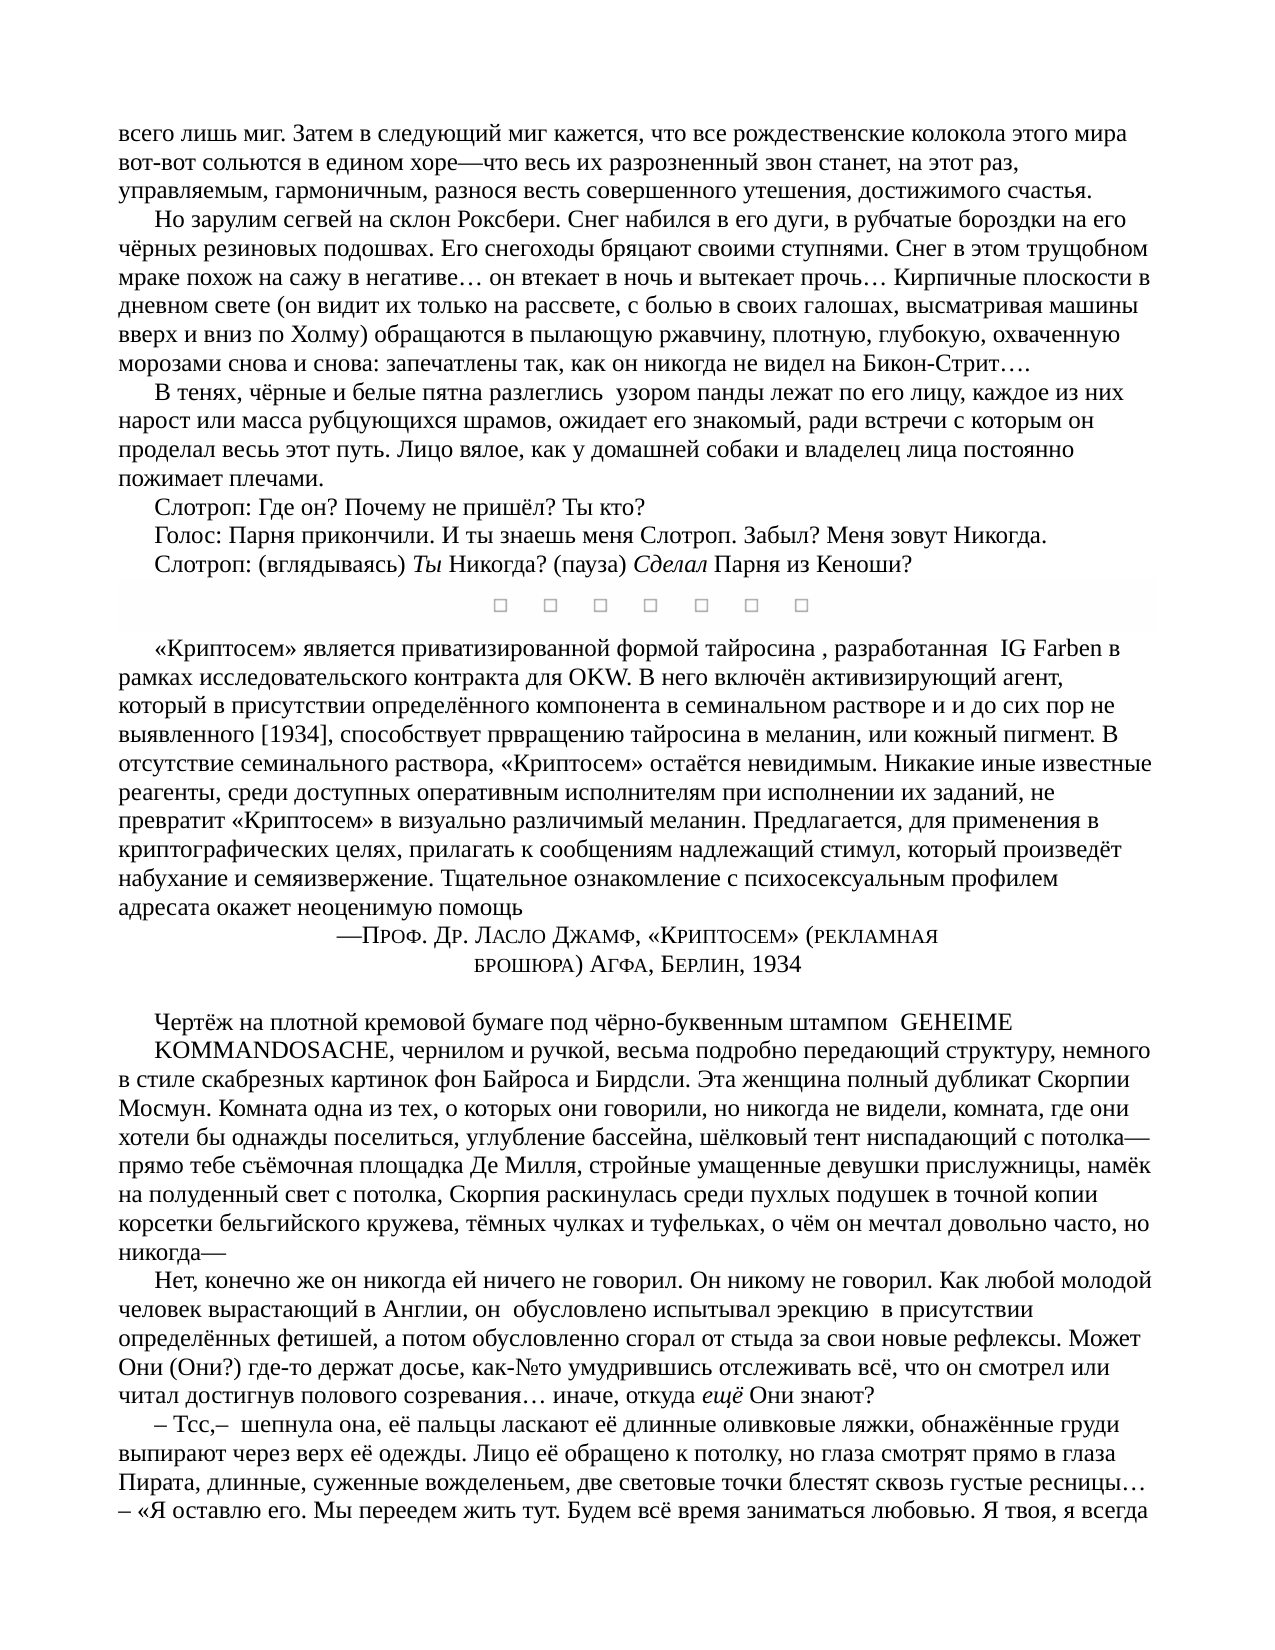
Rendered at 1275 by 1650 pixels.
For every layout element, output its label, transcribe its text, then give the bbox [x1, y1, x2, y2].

text В тенях, чёрные и белые пятна разлеглись узором панды лежат по его лицу, каждое из них нарост или масса рубцующихся шрамов, ожидает его знакомый, ради встречи с которым он проделал весьь этот путь. Лицо вялое, как у домашней собаки и владелец лица постоянно пожимает плечами. [118, 377, 1157, 492]
text Слотроп: Где он? Почему не пришёл? Ты кто? [118, 492, 1157, 521]
text всего лишь миг. Затем в следующий миг кажется, что все рождественские колокола этого мира вот-вот сольются в едином хоре—что весь их разрозненный звон станет, на этот раз, управляемым, гармоничным, разнося весть совершенного утешения, достижимого счастья. [118, 118, 1157, 204]
text KOMMANDOSACHE, чернилом и ручкой, весьма подробно передающий структуру, немного в стиле скабрезных картинок фон Байроса и Бирдсли. Эта женщина полный дубликат Скорпии Мосмун. Комната одна из тех, о которых они говорили, но никогда не видели, комната, где они хотели бы однажды поселиться, углубление бассейна, шёлковый тент ниспадающий с потолка—прямо тебе съёмочная площадка Де Милля, стройные умащенные девушки прислужницы, намёк на полуденный свет с потолка, Скорпия раскинулась среди пухлых подушек в точной копии корсетки бельгийского кружева, тёмных чулках и туфельках, о чём он мечтал довольно часто, но никогда— [118, 1036, 1157, 1266]
text Но зарулим сегвей на склон Роксбери. Снег набился в его дуги, в рубчатые бороздки на его чёрных резиновых подошвах. Его снегоходы бряцают своими ступнями. Снег в этом трущобном мраке похож на сажу в негативе… он втекает в ночь и вытекает прочь… Кирпичные плоскости в дневном свете (он видит их только на рассвете, с болью в своих галошах, высматривая машины вверх и вниз по Холму) обращаются в пылающую ржавчину, плотную, глубокую, охваченную морозами снова и снова: запечатлены так, как он никогда не видел на Бикон-Стрит…. [118, 204, 1157, 377]
picture [118, 578, 1157, 633]
text – Тсс,– шепнула она, её пальцы ласкают её длинные оливковые ляжки, обнажённые груди выпирают через верх её одежды. Лицо её обращено к потолку, но глаза смотрят прямо в глаза Пирата, длинные, суженные вожделеньем, две световые точки блестят сквозь густые ресницы… – «Я оставлю его. Мы переедем жить тут. Будем всё время заниматься любовью. Я твоя, я всегда [118, 1409, 1157, 1524]
text брошюра) Агфа, Берлин, 1934 [118, 949, 1157, 978]
text Слотроп: (вглядываясь) Ты Никогда? (пауза) Сделал Парня из Кеноши? [118, 549, 1157, 578]
text —Проф. Др. Ласло Джамф, «Криптосем» (рекламная [118, 921, 1157, 949]
text Нет, конечно же он никогда ей ничего не говорил. Он никому не говорил. Как любой молодой человек вырастающий в Англии, он обусловлено испытывал эрекцию в присутствии определённых фетишей, а потом обусловленно сгорал от стыда за свои новые рефлексы. Может Они (Они?) где-то держат досье, как-№то умудрившись отслеживать всё, что он смотрел или читал достигнув полового созревания… иначе, откуда ещё Они знают? [118, 1266, 1157, 1409]
text Голос: Парня прикончили. И ты знаешь меня Слотроп. Забыл? Меня зовут Никогда. [118, 521, 1157, 549]
text Чертёж на плотной кремовой бумаге под чёрно-буквенным штампом GEHEIME [118, 1007, 1157, 1036]
text «Криптосем» является приватизированной формой тайросина , разработанная IG Farben в рамках исследовательского контракта для OKW. В него включён активизирующий агент, который в присутствии определённого компонента в семинальном растворе и и до сих пор не выявленного [1934], способствует првращению тайросина в меланин, или кожный пигмент. В отсутствие семинального раствора, «Криптосем» остаётся невидимым. Никакие иные известные реагенты, среди доступных оперативным исполнителям при исполнении их заданий, не превратит «Криптосем» в визуально различимый меланин. Предлагается, для применения в криптографических целях, прилагать к сообщениям надлежащий стимул, который произведёт набухание и семяизвержение. Тщательное ознакомление с психосексуальным профилем адресата окажет неоценимую помощь [118, 633, 1157, 921]
